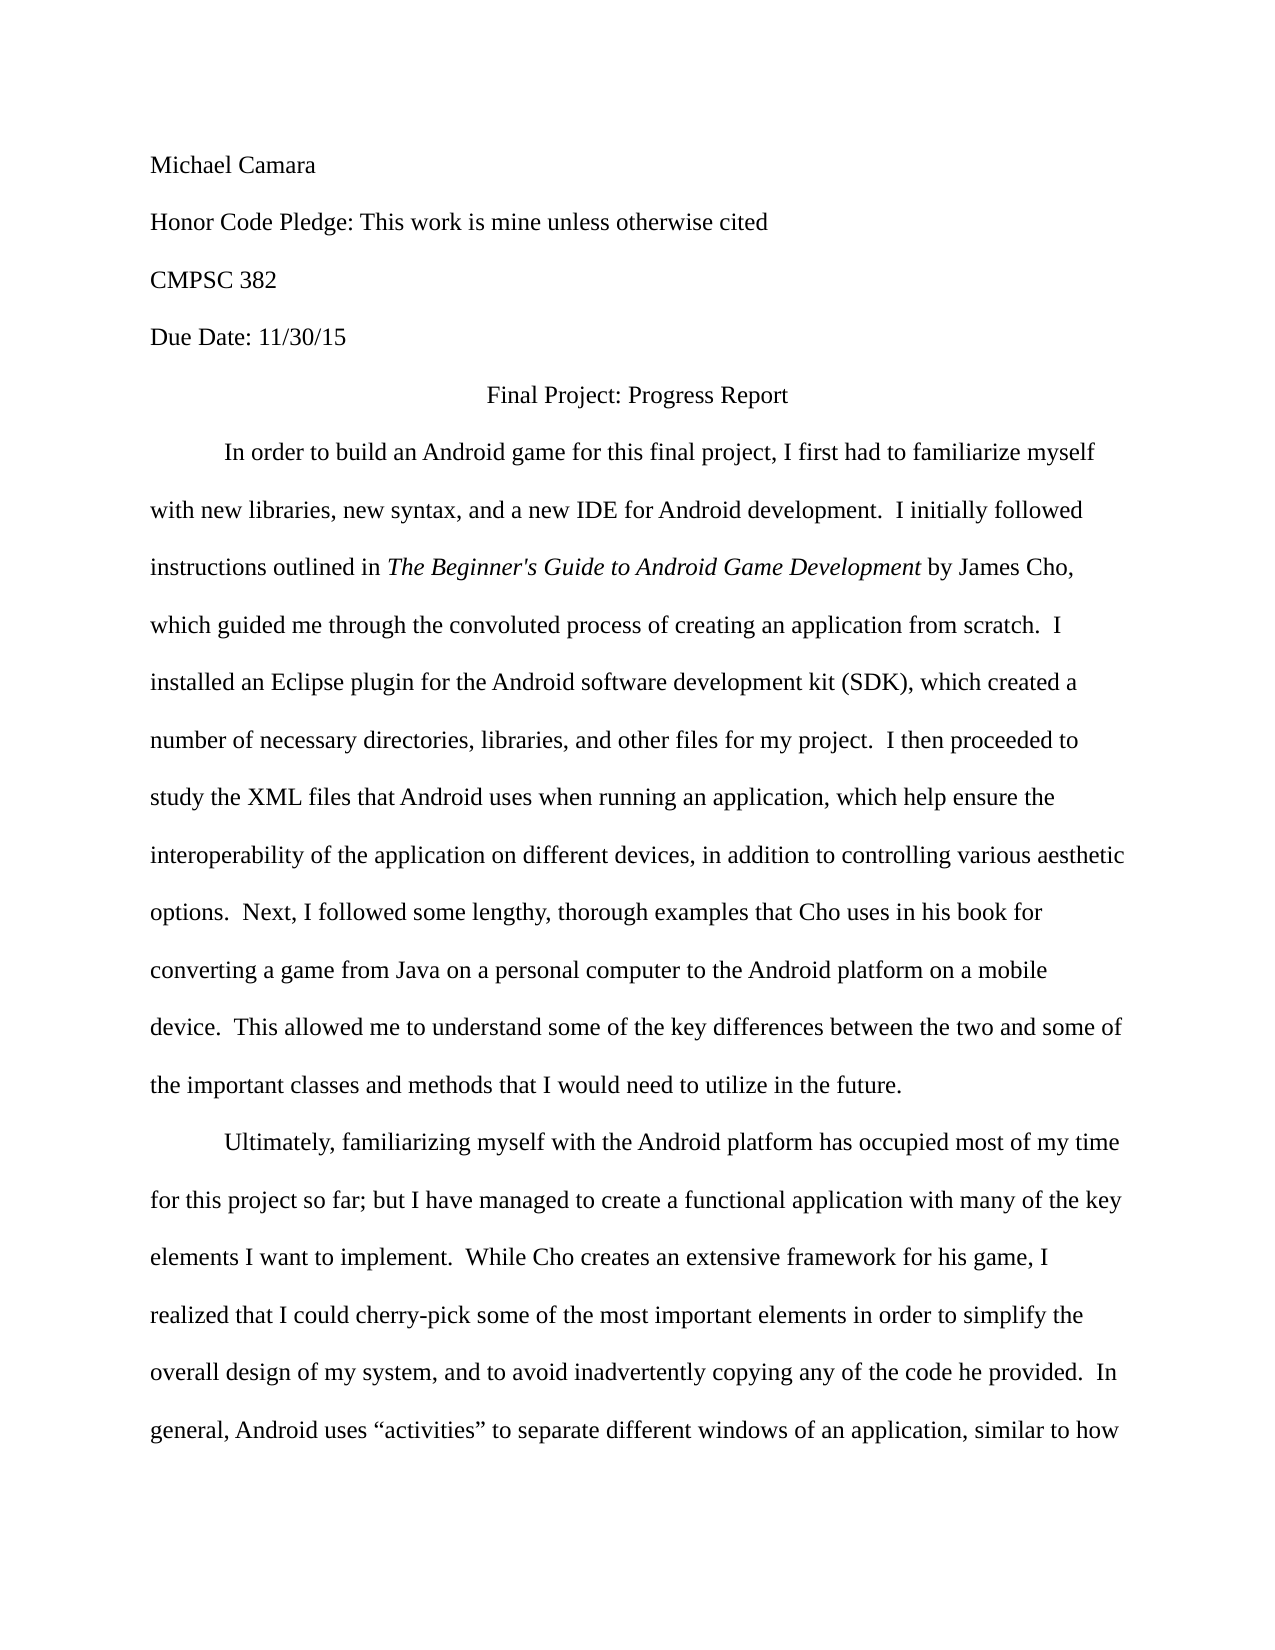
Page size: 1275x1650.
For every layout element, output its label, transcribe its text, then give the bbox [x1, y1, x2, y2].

text Michael Camara [150, 150, 1125, 179]
text Due Date: 11/30/15 [150, 322, 1125, 351]
text In order to build an Android game for this final project, I first had to familiarize myself with new libraries, new syntax, and a new IDE for Android development. I initially followed instructions outlined in The Beginner's Guide to Android Game Development by James Cho, which guided me through the convoluted process of creating an application from scratch. I installed an Eclipse plugin for the Android software development kit (SDK), which created a number of necessary directories, libraries, and other files for my project. I then proceeded to study the XML files that Android uses when running an application, which help ensure the interoperability of the application on different devices, in addition to controlling various aesthetic options. Next, I followed some lengthy, thorough examples that Cho uses in his book for converting a game from Java on a personal computer to the Android platform on a mobile device. This allowed me to understand some of the key differences between the two and some of the important classes and methods that I would need to utilize in the future. [150, 437, 1125, 1099]
text Honor Code Pledge: This work is mine unless otherwise cited [150, 207, 1125, 236]
text CMPSC 382 [150, 265, 1125, 294]
text Final Project: Progress Report [150, 380, 1125, 409]
text Ultimately, familiarizing myself with the Android platform has occupied most of my time for this project so far; but I have managed to create a functional application with many of the key elements I want to implement. While Cho creates an extensive framework for his game, I realized that I could cherry-pick some of the most important elements in order to simplify the overall design of my system, and to avoid inadvertently copying any of the code he provided. In general, Android uses “activities” to separate different windows of an application, similar to how [150, 1127, 1125, 1444]
